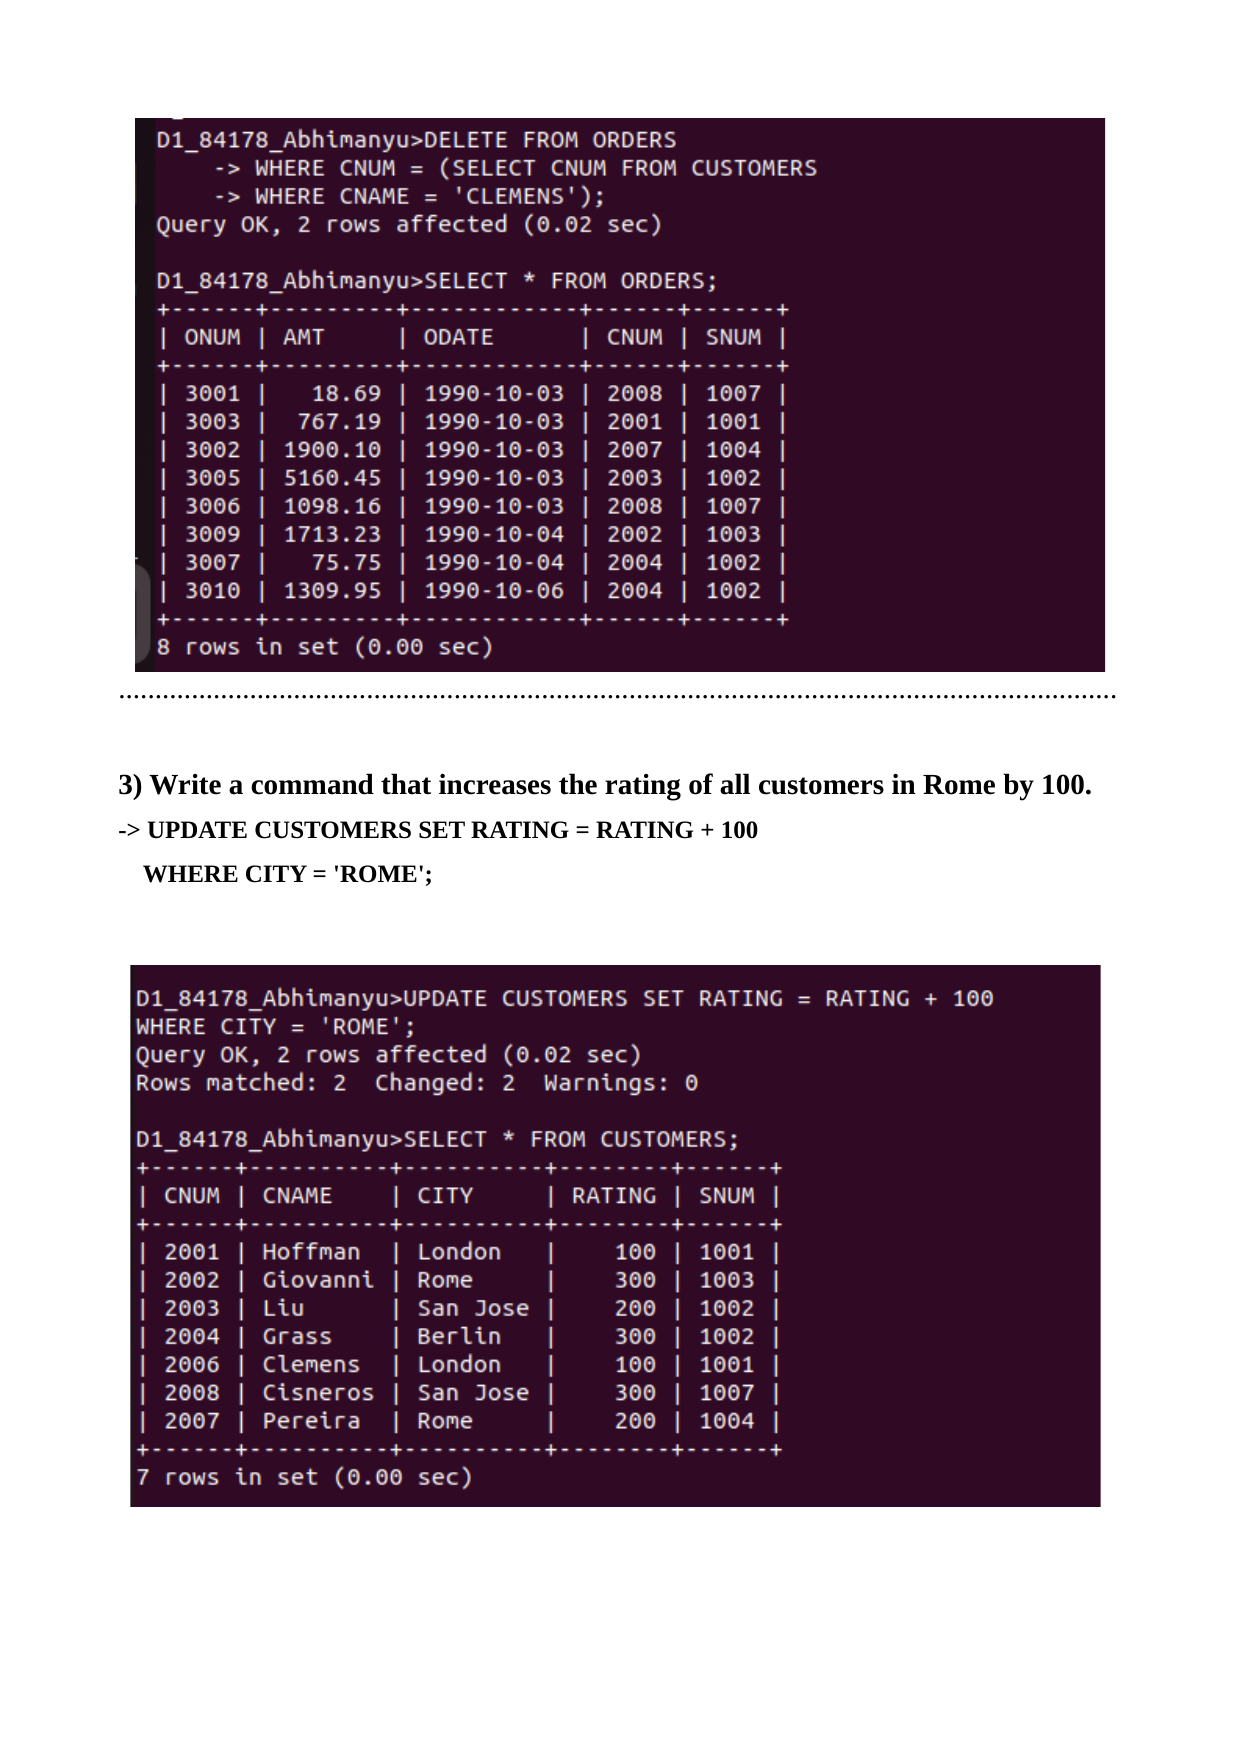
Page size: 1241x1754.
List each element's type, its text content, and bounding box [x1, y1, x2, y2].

text ......................................................................................................................................... [118, 118, 1122, 705]
picture [130, 965, 1101, 1507]
picture [135, 118, 1106, 672]
text 3) Write a command that increases the rating of all customers in Rome by 100. [118, 767, 1122, 801]
text -> UPDATE CUSTOMERS SET RATING = RATING + 100 [118, 816, 1122, 844]
text WHERE CITY = 'ROME'; [118, 859, 1122, 888]
